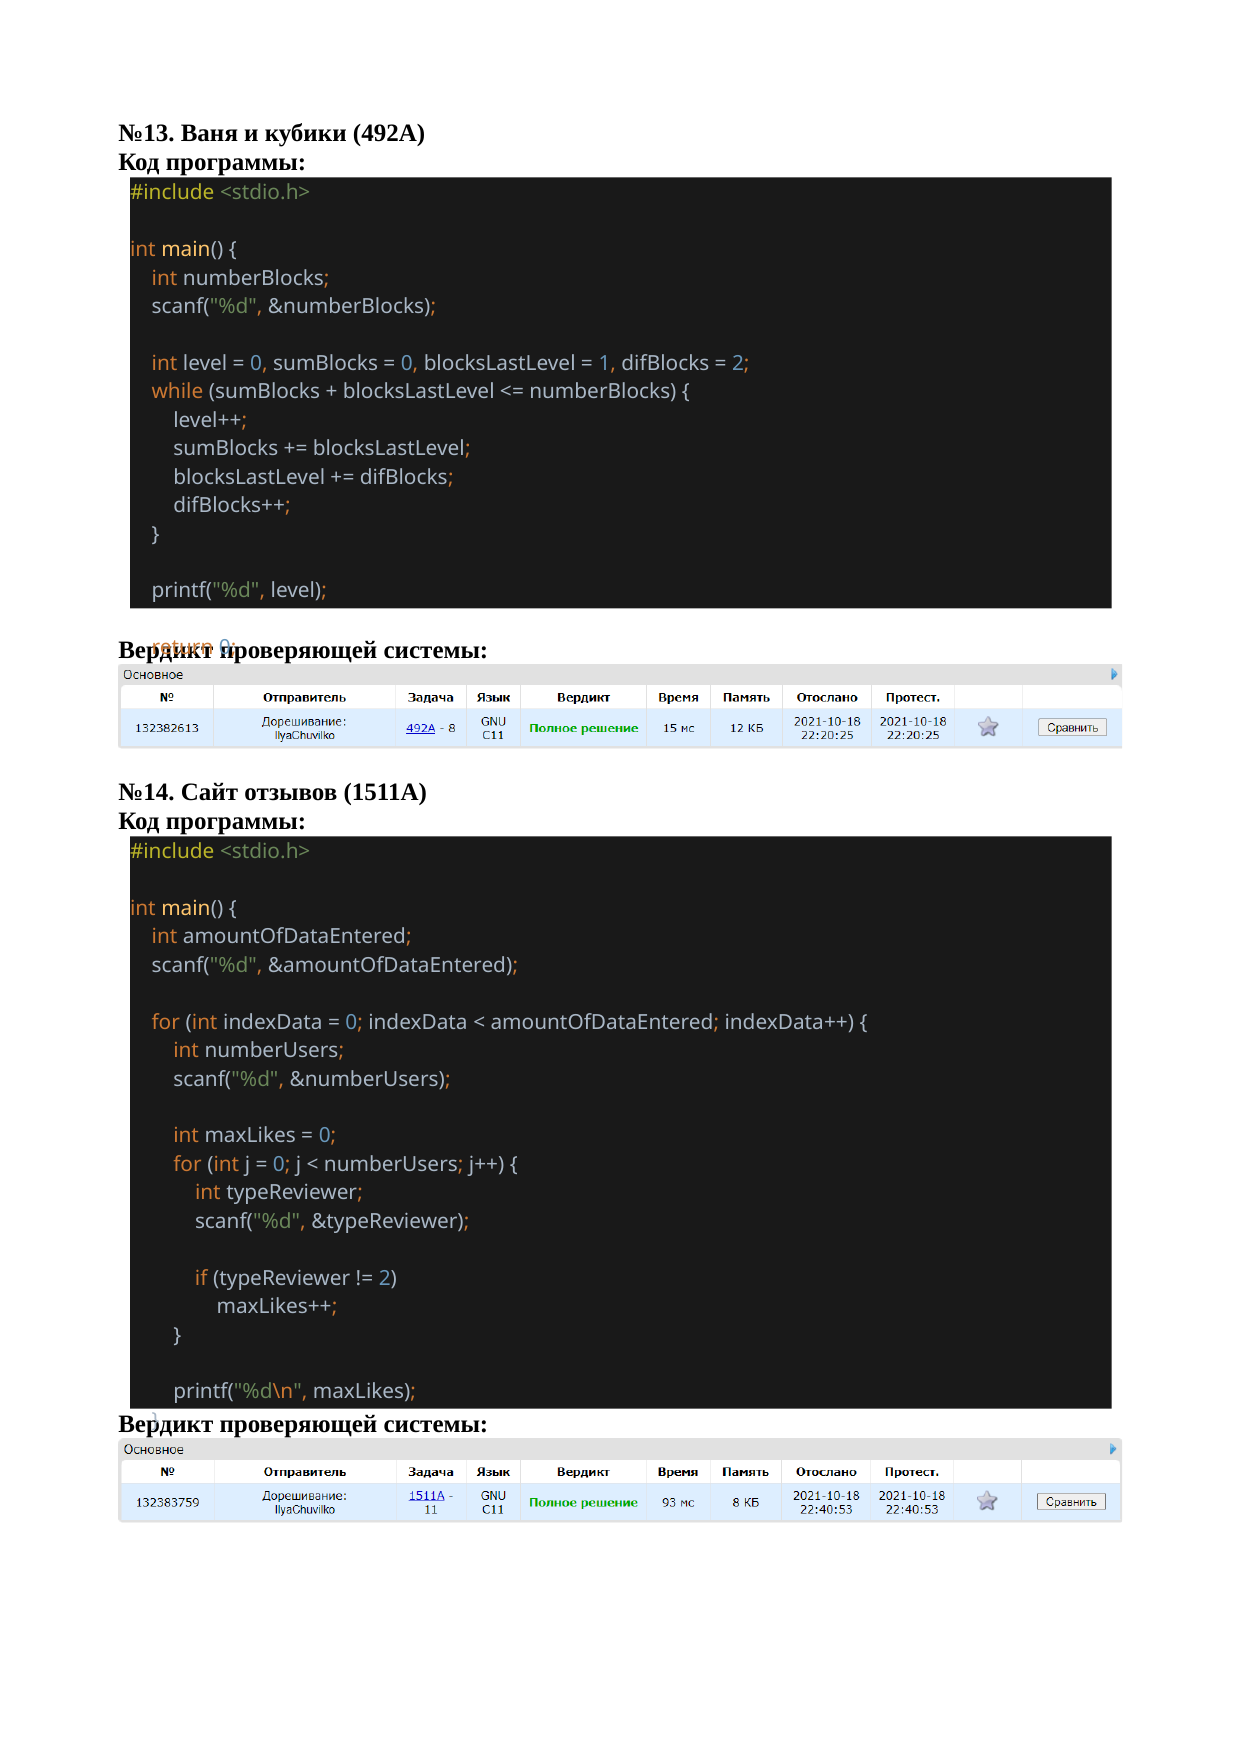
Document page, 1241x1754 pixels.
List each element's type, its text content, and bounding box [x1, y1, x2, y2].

picture [118, 1438, 1123, 1523]
text Код программы: [118, 147, 1122, 176]
text Вердикт проверяющей системы: [118, 636, 1122, 664]
picture [118, 664, 1123, 749]
text Код программы: [118, 806, 1122, 834]
text №13. Ваня и кубики (492A) [118, 118, 1122, 147]
text Вердикт проверяющей системы: [118, 1409, 1122, 1438]
text №14. Сайт отзывов (1511A) [118, 777, 1122, 806]
